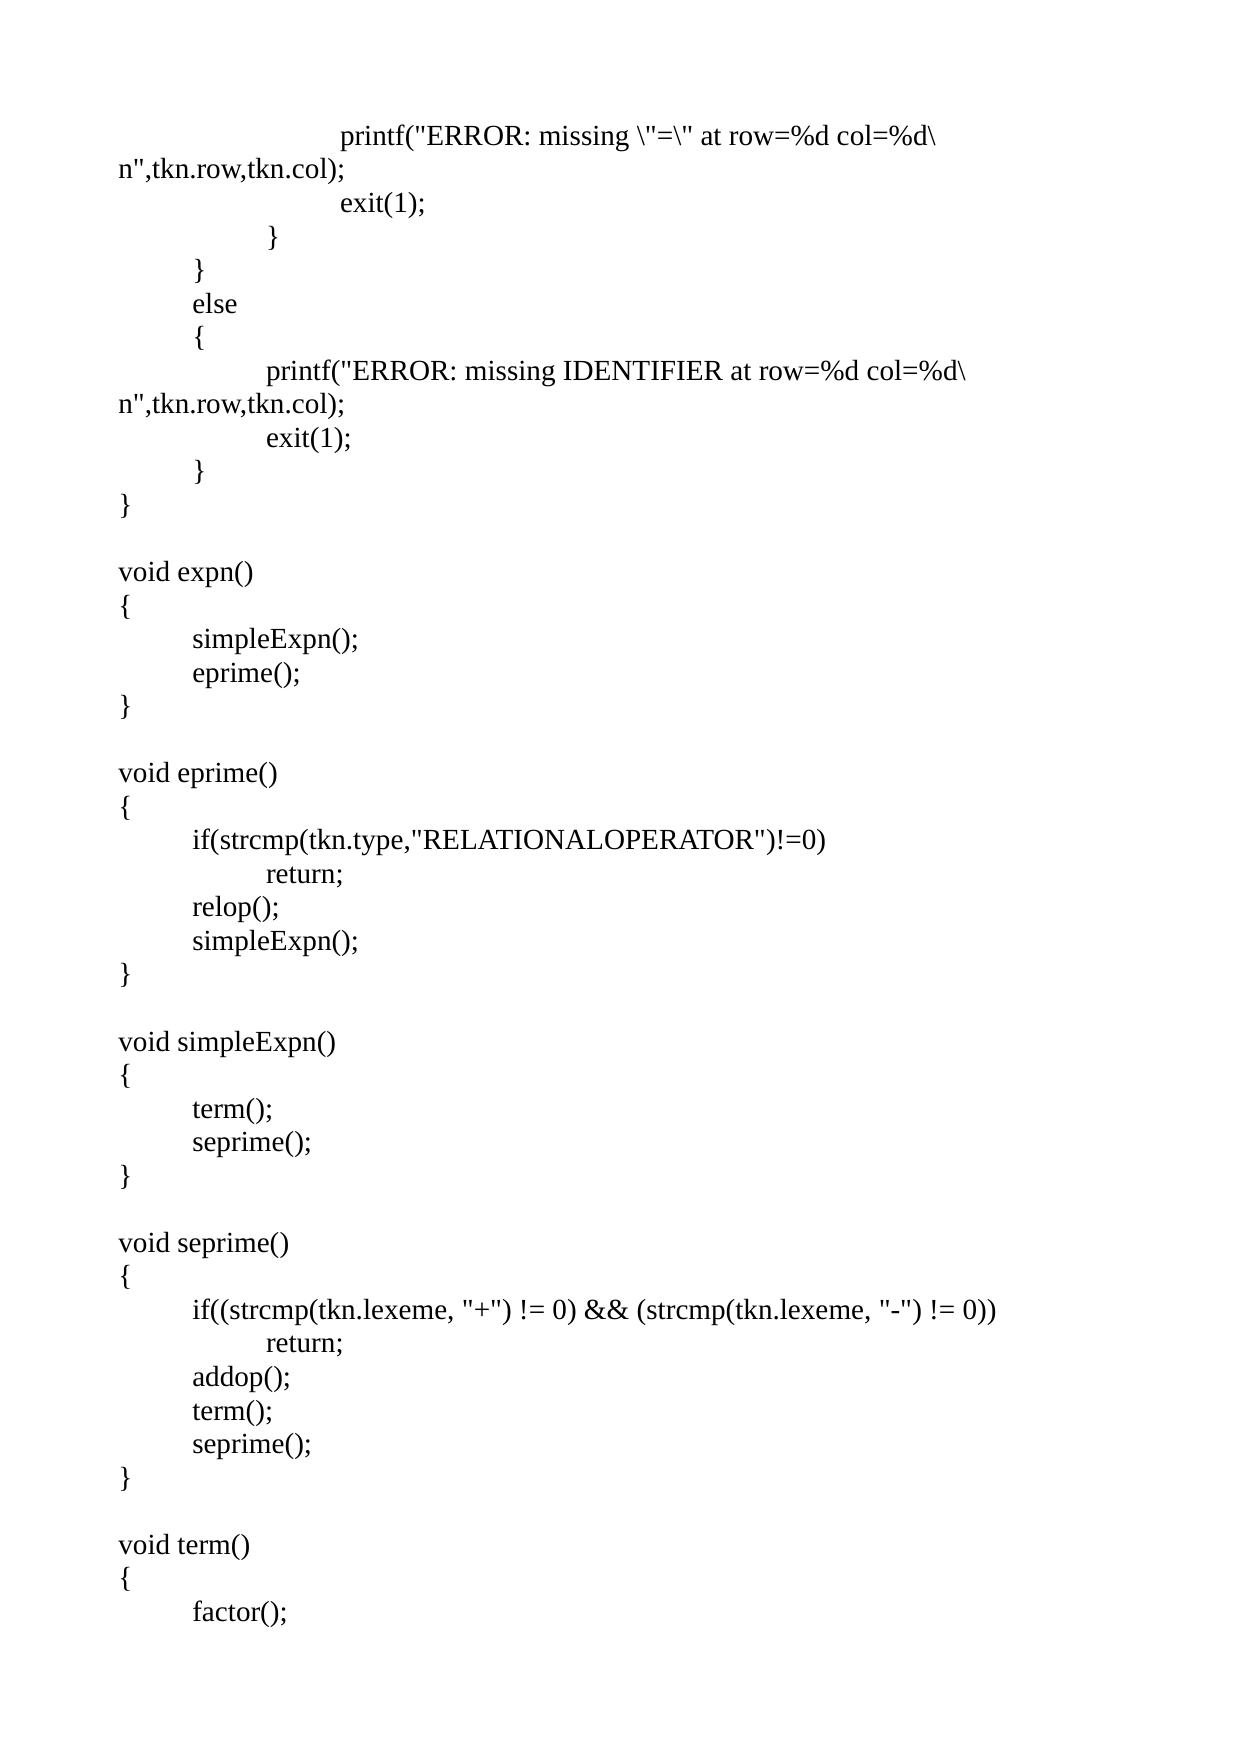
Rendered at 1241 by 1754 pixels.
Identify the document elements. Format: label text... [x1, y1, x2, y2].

text simpleExpn(); [118, 923, 1122, 957]
text void eprime() [118, 755, 1122, 789]
text { [118, 1560, 1122, 1594]
text { [118, 588, 1122, 621]
text { [118, 1258, 1122, 1292]
text term(); [118, 1091, 1122, 1124]
text } [118, 957, 1122, 990]
text seprime(); [118, 1426, 1122, 1460]
text addop(); [118, 1359, 1122, 1393]
text else [118, 286, 1122, 319]
text relop(); [118, 889, 1122, 923]
text eprime(); [118, 655, 1122, 688]
text return; [118, 1326, 1122, 1359]
text printf("ERROR: missing \"=\" at row=%d col=%d\n",tkn.row,tkn.col); [118, 118, 1122, 185]
text } [118, 1158, 1122, 1191]
text } [118, 688, 1122, 722]
text exit(1); [118, 420, 1122, 453]
text factor(); [118, 1594, 1122, 1627]
text { [118, 1057, 1122, 1091]
text { [118, 789, 1122, 822]
text void simpleExpn() [118, 1024, 1122, 1057]
text seprime(); [118, 1124, 1122, 1158]
text if((strcmp(tkn.lexeme, "+") != 0) && (strcmp(tkn.lexeme, "-") != 0)) [118, 1292, 1122, 1326]
text simpleExpn(); [118, 621, 1122, 655]
text } [118, 219, 1122, 252]
text void seprime() [118, 1225, 1122, 1258]
text void term() [118, 1527, 1122, 1560]
text void expn() [118, 554, 1122, 588]
text printf("ERROR: missing IDENTIFIER at row=%d col=%d\n",tkn.row,tkn.col); [118, 353, 1122, 420]
text } [118, 252, 1122, 286]
text return; [118, 856, 1122, 889]
text } [118, 453, 1122, 487]
text { [118, 319, 1122, 353]
text term(); [118, 1393, 1122, 1426]
text if(strcmp(tkn.type,"RELATIONALOPERATOR")!=0) [118, 822, 1122, 856]
text } [118, 1460, 1122, 1493]
text exit(1); [118, 185, 1122, 219]
text } [118, 487, 1122, 521]
